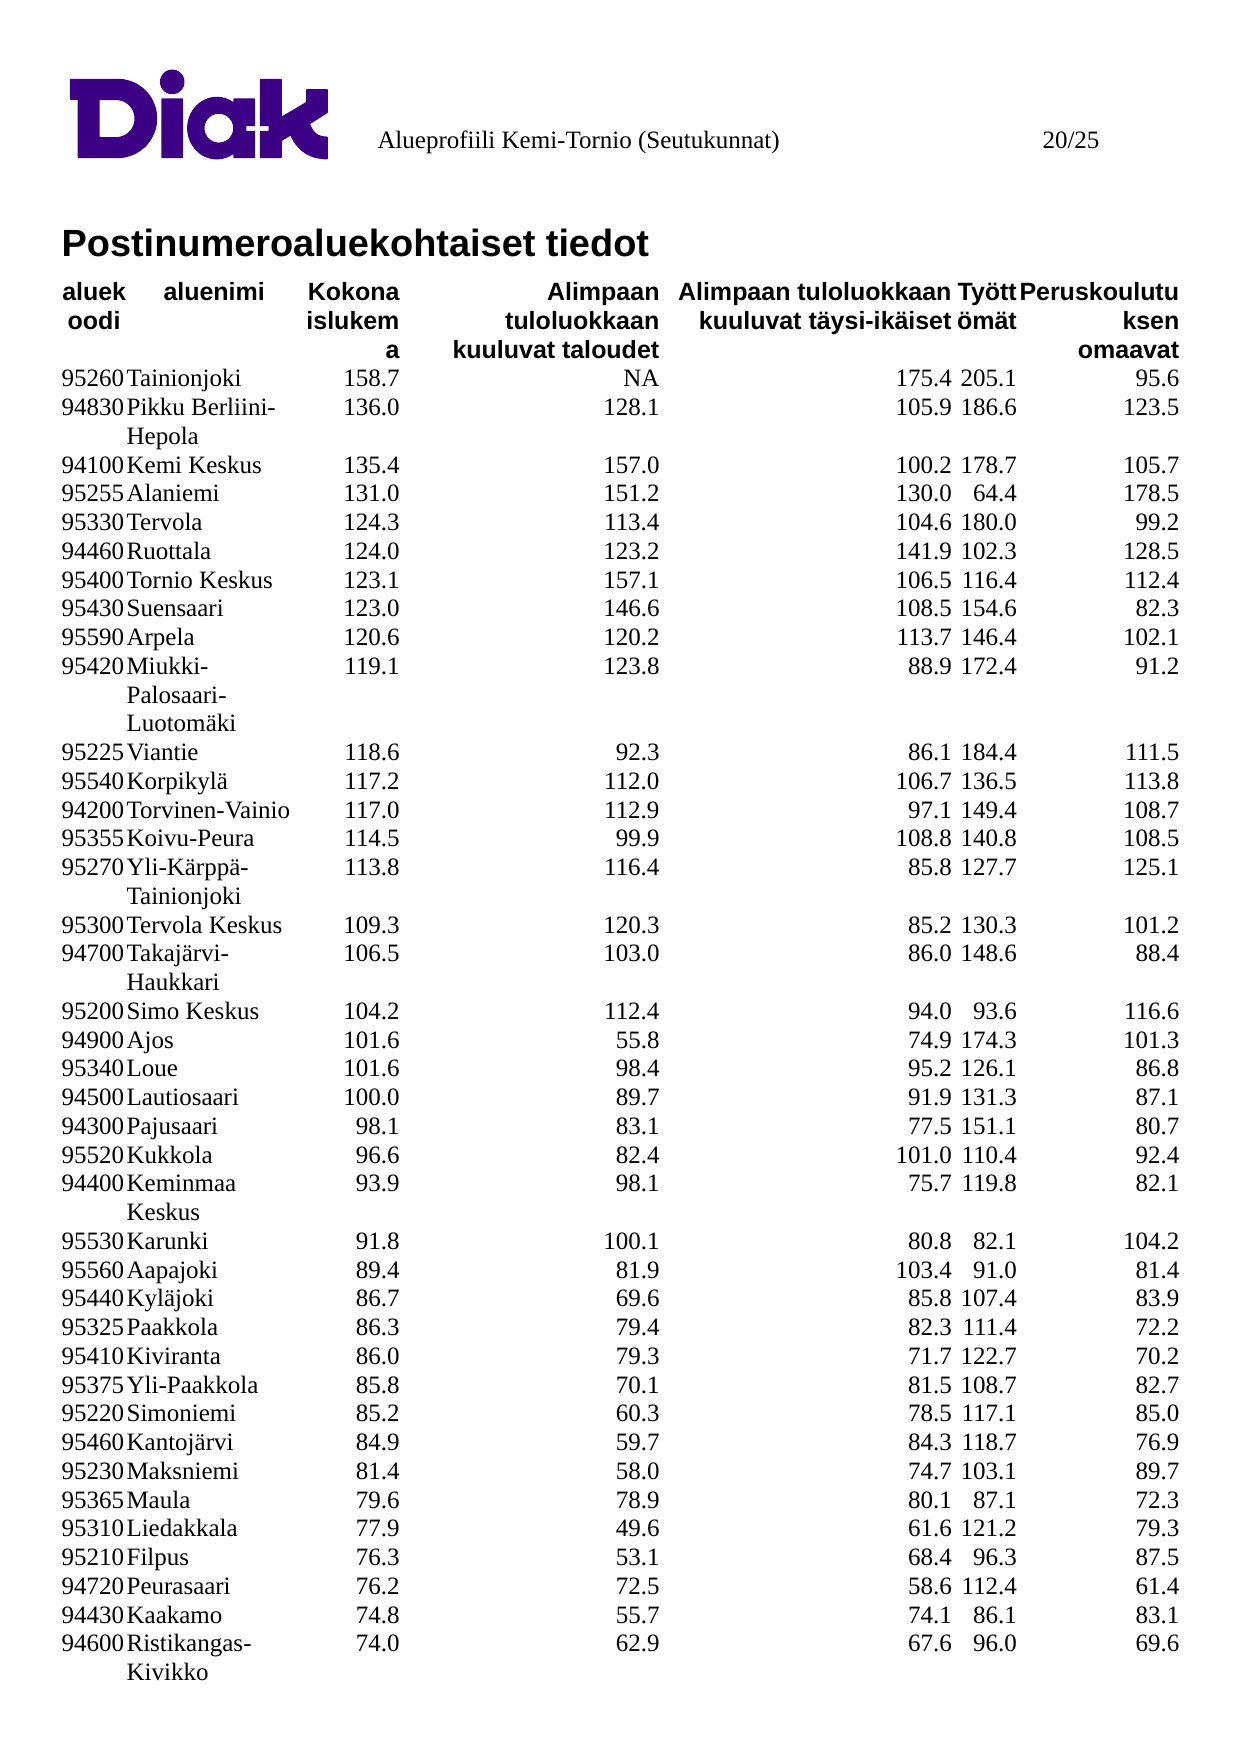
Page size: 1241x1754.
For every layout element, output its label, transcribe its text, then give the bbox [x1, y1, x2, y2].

table_cell 82.4 [399, 1140, 659, 1168]
table_cell 146.4 [952, 622, 1017, 651]
table_cell Maksniemi [126, 1456, 302, 1485]
table_cell 103.1 [952, 1456, 1017, 1485]
table_cell 151.1 [952, 1111, 1017, 1140]
table_cell Miukki-Palosaari-Luotomäki [126, 651, 302, 737]
table_cell Simo Keskus [126, 996, 302, 1025]
table_cell 86.7 [302, 1284, 399, 1312]
table_cell 102.3 [952, 536, 1017, 565]
table_cell 157.1 [399, 565, 659, 593]
table_cell 72.3 [1017, 1485, 1179, 1513]
table_cell 186.6 [952, 392, 1017, 450]
table_cell 74.8 [302, 1600, 399, 1628]
table_cell 101.3 [1017, 1025, 1179, 1053]
table_cell 74.7 [659, 1456, 952, 1485]
table_cell 123.1 [302, 565, 399, 593]
table_cell 172.4 [952, 651, 1017, 737]
table_cell 95520 [61, 1140, 126, 1168]
table_cell Ristikangas-Kivikko [126, 1629, 302, 1686]
table_cell 82.1 [952, 1226, 1017, 1255]
table_cell 118.7 [952, 1427, 1017, 1456]
table_cell 96.3 [952, 1542, 1017, 1571]
table_cell 106.5 [659, 565, 952, 593]
table_cell 95260 [61, 364, 126, 392]
table_cell 79.4 [399, 1312, 659, 1341]
table_cell 75.7 [659, 1169, 952, 1226]
table_cell 101.6 [302, 1025, 399, 1053]
table_cell Kiviranta [126, 1341, 302, 1370]
table_cell Ajos [126, 1025, 302, 1053]
table_cell 70.2 [1017, 1341, 1179, 1370]
table_cell 123.0 [302, 594, 399, 622]
table_cell 94600 [61, 1629, 126, 1686]
table_cell 81.5 [659, 1370, 952, 1398]
table_cell 112.4 [399, 996, 659, 1025]
table_cell 123.5 [1017, 392, 1179, 450]
table_cell 104.2 [302, 996, 399, 1025]
table_cell 87.5 [1017, 1542, 1179, 1571]
table_cell 82.3 [1017, 594, 1179, 622]
table_cell 94720 [61, 1571, 126, 1600]
table_cell Kantojärvi [126, 1427, 302, 1456]
table_cell Korpikylä [126, 766, 302, 795]
table_cell 91.8 [302, 1226, 399, 1255]
table_cell Kemi Keskus [126, 450, 302, 478]
table_cell 95365 [61, 1485, 126, 1513]
table_cell 123.8 [399, 651, 659, 737]
table_cell 178.5 [1017, 479, 1179, 507]
table_cell 95355 [61, 824, 126, 852]
table_cell 76.2 [302, 1571, 399, 1600]
table_cell 89.4 [302, 1255, 399, 1283]
table_cell Lautiosaari [126, 1082, 302, 1111]
table_cell Loue [126, 1054, 302, 1082]
table_cell 95420 [61, 651, 126, 737]
table_cell 95400 [61, 565, 126, 593]
table_cell 85.8 [659, 1284, 952, 1312]
table_cell 85.0 [1017, 1399, 1179, 1427]
table_cell 140.8 [952, 824, 1017, 852]
table_cell 95440 [61, 1284, 126, 1312]
table_cell 99.9 [399, 824, 659, 852]
table_cell 86.0 [302, 1341, 399, 1370]
table_cell 107.4 [952, 1284, 1017, 1312]
table_cell 112.0 [399, 766, 659, 795]
table_cell 82.7 [1017, 1370, 1179, 1398]
table_cell 94700 [61, 939, 126, 996]
table_cell 101.0 [659, 1140, 952, 1168]
table_cell 89.7 [1017, 1456, 1179, 1485]
table_cell 55.7 [399, 1600, 659, 1628]
table_cell 128.5 [1017, 536, 1179, 565]
table_cell 136.5 [952, 766, 1017, 795]
table_cell 108.7 [952, 1370, 1017, 1398]
table_cell Maula [126, 1485, 302, 1513]
table_cell 108.5 [1017, 824, 1179, 852]
table_cell 61.6 [659, 1514, 952, 1542]
table_cell 85.2 [302, 1399, 399, 1427]
table_cell 79.3 [1017, 1514, 1179, 1542]
table_cell 82.3 [659, 1312, 952, 1341]
table_cell NA [399, 364, 659, 392]
table_cell 116.4 [952, 565, 1017, 593]
table_cell 94.0 [659, 996, 952, 1025]
table_cell 87.1 [952, 1485, 1017, 1513]
table_cell Simoniemi [126, 1399, 302, 1427]
table_cell Pajusaari [126, 1111, 302, 1140]
table_cell 91.9 [659, 1082, 952, 1111]
table_cell Filpus [126, 1542, 302, 1571]
table_cell Kukkola [126, 1140, 302, 1168]
table_cell 123.2 [399, 536, 659, 565]
table_cell 184.4 [952, 737, 1017, 766]
table_header Kokonaislukema [302, 277, 399, 363]
table_cell 88.4 [1017, 939, 1179, 996]
table_cell Liedakkala [126, 1514, 302, 1542]
table_cell Kyläjoki [126, 1284, 302, 1312]
table_cell 119.1 [302, 651, 399, 737]
table_cell 86.8 [1017, 1054, 1179, 1082]
table_cell 126.1 [952, 1054, 1017, 1082]
table_cell 180.0 [952, 507, 1017, 536]
table_cell 94430 [61, 1600, 126, 1628]
table_cell 69.6 [1017, 1629, 1179, 1686]
table_cell 130.0 [659, 479, 952, 507]
table_cell 116.6 [1017, 996, 1179, 1025]
table_cell 49.6 [399, 1514, 659, 1542]
table_cell 94900 [61, 1025, 126, 1053]
table_cell Suensaari [126, 594, 302, 622]
table_cell 79.6 [302, 1485, 399, 1513]
table_cell 77.9 [302, 1514, 399, 1542]
table_cell 76.3 [302, 1542, 399, 1571]
table_cell 149.4 [952, 795, 1017, 823]
table_cell 86.1 [952, 1600, 1017, 1628]
table_cell 78.5 [659, 1399, 952, 1427]
table_cell 70.1 [399, 1370, 659, 1398]
table_cell 95.2 [659, 1054, 952, 1082]
table_cell 85.2 [659, 910, 952, 938]
table_cell 99.2 [1017, 507, 1179, 536]
table_cell 113.8 [302, 852, 399, 910]
table_cell 135.4 [302, 450, 399, 478]
table_cell 84.9 [302, 1427, 399, 1456]
table_cell 95225 [61, 737, 126, 766]
table_cell 125.1 [1017, 852, 1179, 910]
table_cell 68.4 [659, 1542, 952, 1571]
table_cell 78.9 [399, 1485, 659, 1513]
table_cell 100.1 [399, 1226, 659, 1255]
table_cell 72.2 [1017, 1312, 1179, 1341]
table_cell 95230 [61, 1456, 126, 1485]
table_cell 92.4 [1017, 1140, 1179, 1168]
table_cell 83.1 [399, 1111, 659, 1140]
table_cell 100.0 [302, 1082, 399, 1111]
table_cell Tainionjoki [126, 364, 302, 392]
table_cell 117.2 [302, 766, 399, 795]
table_cell 116.4 [399, 852, 659, 910]
table_cell 112.4 [952, 1571, 1017, 1600]
table_cell 71.7 [659, 1341, 952, 1370]
table_cell 101.6 [302, 1054, 399, 1082]
table_cell 118.6 [302, 737, 399, 766]
table_cell 94460 [61, 536, 126, 565]
table_cell 74.0 [302, 1629, 399, 1686]
table_cell 53.1 [399, 1542, 659, 1571]
table_cell 59.7 [399, 1427, 659, 1456]
table_cell 86.1 [659, 737, 952, 766]
table_cell 101.2 [1017, 910, 1179, 938]
table_cell 87.1 [1017, 1082, 1179, 1111]
table_cell 94300 [61, 1111, 126, 1140]
table_cell 117.1 [952, 1399, 1017, 1427]
table_cell 151.2 [399, 479, 659, 507]
table_cell 93.9 [302, 1169, 399, 1226]
table_cell 95310 [61, 1514, 126, 1542]
table_cell Tornio Keskus [126, 565, 302, 593]
table_cell 81.4 [1017, 1255, 1179, 1283]
table_cell 72.5 [399, 1571, 659, 1600]
table_cell 81.4 [302, 1456, 399, 1485]
table_cell 91.0 [952, 1255, 1017, 1283]
table_cell 117.0 [302, 795, 399, 823]
table_cell 92.3 [399, 737, 659, 766]
table_cell 175.4 [659, 364, 952, 392]
table_cell 96.6 [302, 1140, 399, 1168]
table_cell 112.4 [1017, 565, 1179, 593]
table_cell 93.6 [952, 996, 1017, 1025]
table_header Alimpaan tuloluokkaan kuuluvat taloudet [399, 277, 659, 363]
table_cell 85.8 [659, 852, 952, 910]
table_cell 205.1 [952, 364, 1017, 392]
table_cell 95270 [61, 852, 126, 910]
table_cell Peurasaari [126, 1571, 302, 1600]
table_cell 83.1 [1017, 1600, 1179, 1628]
table_cell 112.9 [399, 795, 659, 823]
table_cell 81.9 [399, 1255, 659, 1283]
table_cell 108.5 [659, 594, 952, 622]
table_header aluenimi [126, 277, 302, 363]
table_cell 95560 [61, 1255, 126, 1283]
table_cell 131.3 [952, 1082, 1017, 1111]
table_cell 109.3 [302, 910, 399, 938]
table_cell 95340 [61, 1054, 126, 1082]
table_cell 69.6 [399, 1284, 659, 1312]
table_cell 95255 [61, 479, 126, 507]
table_cell 95330 [61, 507, 126, 536]
table_cell Arpela [126, 622, 302, 651]
table_cell Kaakamo [126, 1600, 302, 1628]
table_cell 94200 [61, 795, 126, 823]
table_cell 146.6 [399, 594, 659, 622]
table_cell 100.2 [659, 450, 952, 478]
table_cell 80.8 [659, 1226, 952, 1255]
table_cell 95.6 [1017, 364, 1179, 392]
table_cell 62.9 [399, 1629, 659, 1686]
table_cell 106.5 [302, 939, 399, 996]
table_cell 108.8 [659, 824, 952, 852]
table_cell Tervola [126, 507, 302, 536]
table_cell 121.2 [952, 1514, 1017, 1542]
table_header Alimpaan tuloluokkaan kuuluvat täysi-ikäiset [659, 277, 952, 363]
table_cell 104.2 [1017, 1226, 1179, 1255]
table_cell 94830 [61, 392, 126, 450]
table_cell 95540 [61, 766, 126, 795]
table_cell 111.4 [952, 1312, 1017, 1341]
subtitle Postinumeroaluekohtaiset tiedot [61, 221, 1179, 265]
table_cell 113.8 [1017, 766, 1179, 795]
table_cell 64.4 [952, 479, 1017, 507]
table_cell 127.7 [952, 852, 1017, 910]
table_cell 95590 [61, 622, 126, 651]
table_cell 86.3 [302, 1312, 399, 1341]
table_cell 111.5 [1017, 737, 1179, 766]
table_cell 77.5 [659, 1111, 952, 1140]
table_cell 174.3 [952, 1025, 1017, 1053]
table_cell 91.2 [1017, 651, 1179, 737]
table_cell 98.4 [399, 1054, 659, 1082]
table_cell 79.3 [399, 1341, 659, 1370]
table_cell 95200 [61, 996, 126, 1025]
table_cell 67.6 [659, 1629, 952, 1686]
table_cell 178.7 [952, 450, 1017, 478]
table_cell 157.0 [399, 450, 659, 478]
table_cell Yli-Paakkola [126, 1370, 302, 1398]
table_cell 76.9 [1017, 1427, 1179, 1456]
table_cell 120.6 [302, 622, 399, 651]
table_cell 95375 [61, 1370, 126, 1398]
table_cell 130.3 [952, 910, 1017, 938]
table_cell 85.8 [302, 1370, 399, 1398]
table_cell 114.5 [302, 824, 399, 852]
table_cell 55.8 [399, 1025, 659, 1053]
table_cell Alaniemi [126, 479, 302, 507]
table_header Työttömät [952, 277, 1017, 363]
table_cell 105.9 [659, 392, 952, 450]
table_cell 94400 [61, 1169, 126, 1226]
table_cell 124.3 [302, 507, 399, 536]
table_cell Ruottala [126, 536, 302, 565]
table_cell 113.7 [659, 622, 952, 651]
table_cell Aapajoki [126, 1255, 302, 1283]
table_cell 158.7 [302, 364, 399, 392]
table_cell 88.9 [659, 651, 952, 737]
table_cell 95460 [61, 1427, 126, 1456]
table_cell 106.7 [659, 766, 952, 795]
table_cell 119.8 [952, 1169, 1017, 1226]
table_cell 96.0 [952, 1629, 1017, 1686]
table_header Peruskoulutuksen omaavat [1017, 277, 1179, 363]
table_cell 83.9 [1017, 1284, 1179, 1312]
table_cell 95430 [61, 594, 126, 622]
table_cell Koivu-Peura [126, 824, 302, 852]
table_cell 148.6 [952, 939, 1017, 996]
table_cell 141.9 [659, 536, 952, 565]
table_cell 89.7 [399, 1082, 659, 1111]
table_cell 84.3 [659, 1427, 952, 1456]
table_cell Takajärvi-Haukkari [126, 939, 302, 996]
table_cell 80.7 [1017, 1111, 1179, 1140]
table_cell 122.7 [952, 1341, 1017, 1370]
table_cell 124.0 [302, 536, 399, 565]
table_cell 105.7 [1017, 450, 1179, 478]
table_cell 60.3 [399, 1399, 659, 1427]
table_cell 103.4 [659, 1255, 952, 1283]
table_cell 74.1 [659, 1600, 952, 1628]
table_cell 94100 [61, 450, 126, 478]
table_cell Paakkola [126, 1312, 302, 1341]
table_cell Karunki [126, 1226, 302, 1255]
table_cell 97.1 [659, 795, 952, 823]
table_cell 95210 [61, 1542, 126, 1571]
table_cell 98.1 [399, 1169, 659, 1226]
table_cell 128.1 [399, 392, 659, 450]
table_cell 120.3 [399, 910, 659, 938]
table_cell 110.4 [952, 1140, 1017, 1168]
table_cell Viantie [126, 737, 302, 766]
table_cell Torvinen-Vainio [126, 795, 302, 823]
table_cell 86.0 [659, 939, 952, 996]
table_cell 95325 [61, 1312, 126, 1341]
table_cell 113.4 [399, 507, 659, 536]
table_cell 120.2 [399, 622, 659, 651]
table_cell 58.0 [399, 1456, 659, 1485]
table_cell 94500 [61, 1082, 126, 1111]
table_cell Yli-Kärppä-Tainionjoki [126, 852, 302, 910]
table_cell 61.4 [1017, 1571, 1179, 1600]
table_cell 102.1 [1017, 622, 1179, 651]
table_cell 108.7 [1017, 795, 1179, 823]
table_cell 80.1 [659, 1485, 952, 1513]
table_cell 131.0 [302, 479, 399, 507]
table_cell 58.6 [659, 1571, 952, 1600]
table_cell 98.1 [302, 1111, 399, 1140]
table_cell 95410 [61, 1341, 126, 1370]
table_cell Keminmaa Keskus [126, 1169, 302, 1226]
table_cell 95530 [61, 1226, 126, 1255]
table_cell 95300 [61, 910, 126, 938]
table_cell Pikku Berliini-Hepola [126, 392, 302, 450]
table_cell 104.6 [659, 507, 952, 536]
table_cell 136.0 [302, 392, 399, 450]
table_cell 74.9 [659, 1025, 952, 1053]
table_cell 154.6 [952, 594, 1017, 622]
table_cell 82.1 [1017, 1169, 1179, 1226]
table_cell Tervola Keskus [126, 910, 302, 938]
table_cell 103.0 [399, 939, 659, 996]
table_header aluekoodi [61, 277, 126, 363]
table_cell 95220 [61, 1399, 126, 1427]
